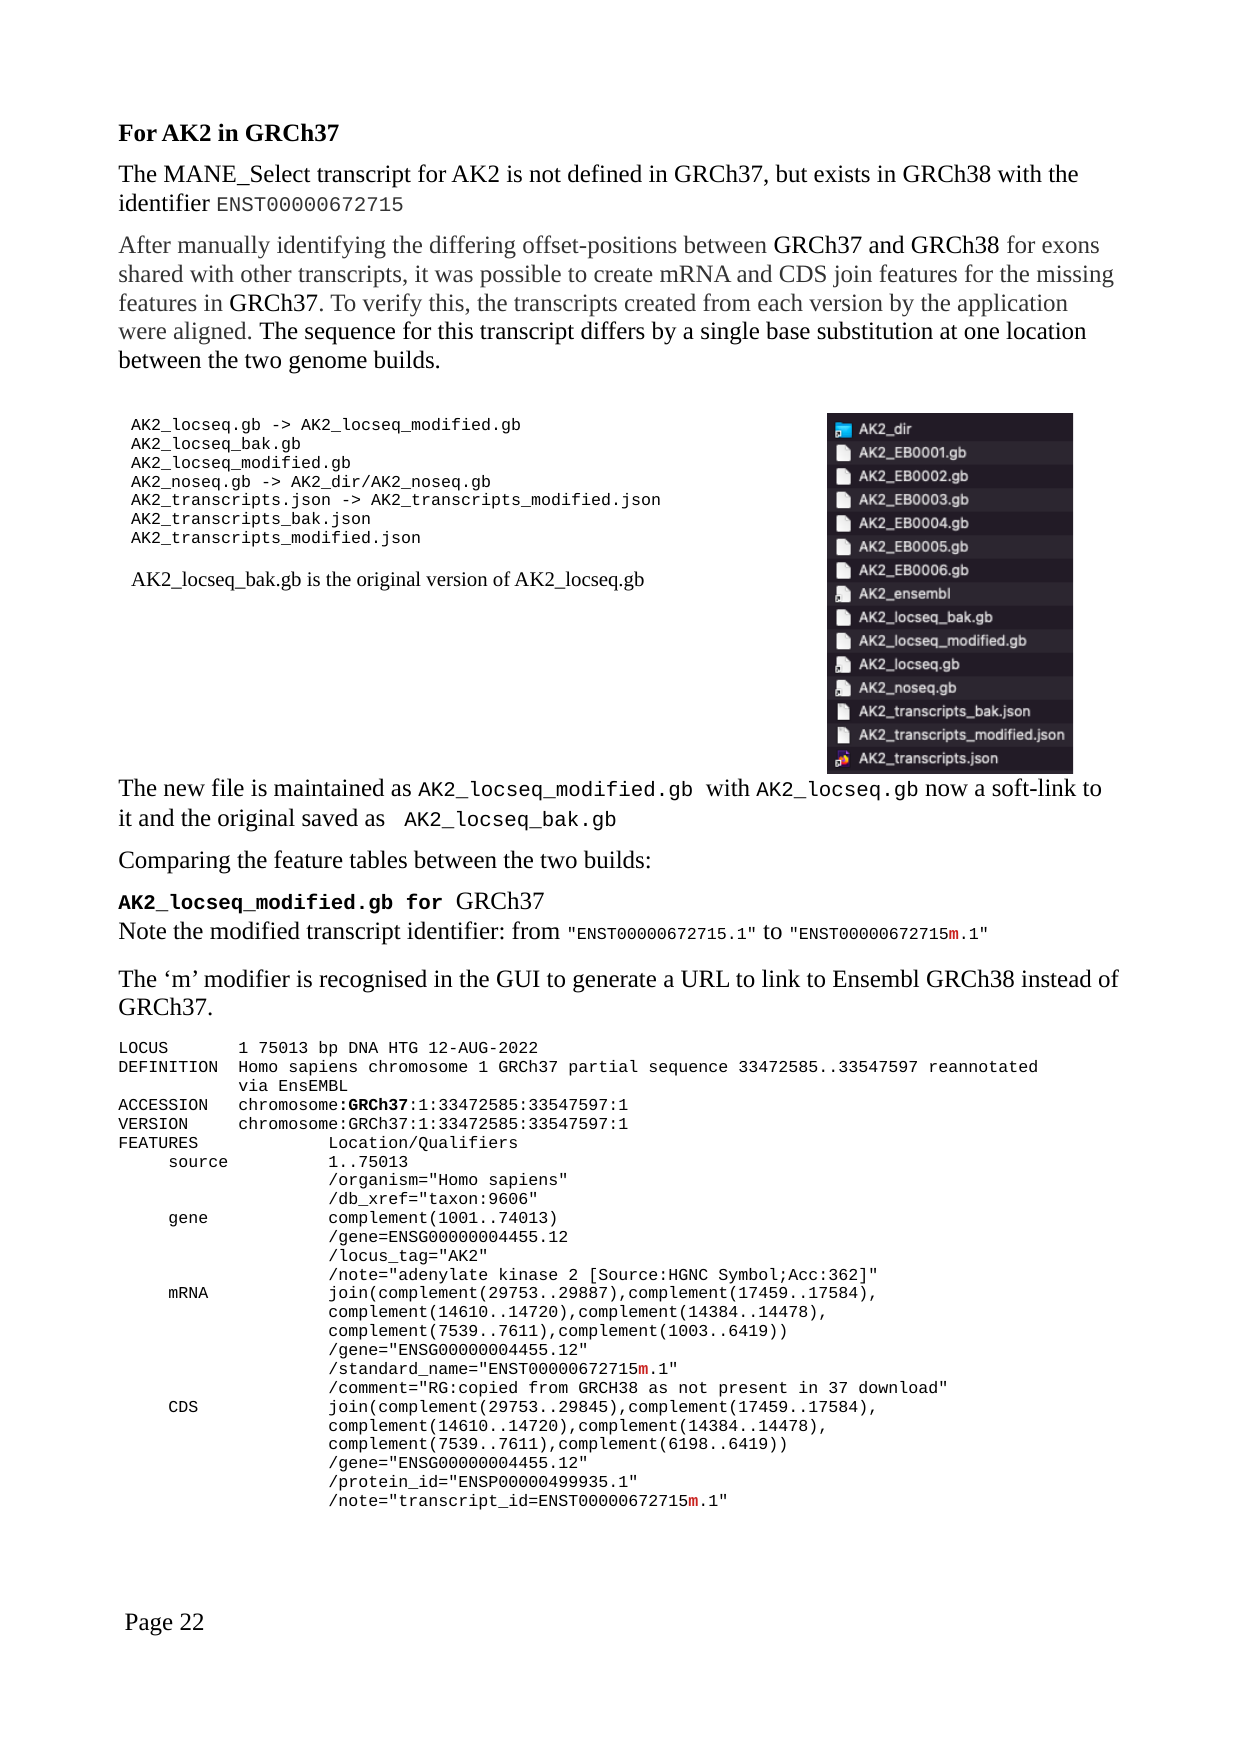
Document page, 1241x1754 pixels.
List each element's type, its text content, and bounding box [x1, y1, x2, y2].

text via EnsEMBL [118, 1078, 1122, 1097]
text /organism="Homo sapiens" [118, 1172, 1122, 1191]
text /gene="ENSG00000004455.12" [118, 1455, 1122, 1474]
text The MANE_Select transcript for AK2 is not defined in GRCh37, but exists in GRCh38 with the identifier ENST00000672715 [118, 159, 1122, 218]
text AK2_locseq_modified.gb for GRCh37 [118, 886, 1122, 916]
text /protein_id="ENSP00000499935.1" [118, 1474, 1122, 1492]
text The ‘m’ modifier is recognised in the GUI to generate a URL to link to Ensembl GRCh38 instead of GRCh37. [118, 964, 1122, 1021]
text VERSION chromosome:GRCh37:1:33472585:33547597:1 [118, 1115, 1122, 1134]
text complement(14610..14720),complement(14384..14478), [118, 1304, 1122, 1323]
text mRNA join(complement(29753..29887),complement(17459..17584), [118, 1285, 1122, 1304]
text For AK2 in GRCh37 [118, 118, 1122, 147]
text /db_xref="taxon:9606" [118, 1191, 1122, 1210]
picture [827, 413, 1074, 774]
text Comparing the feature tables between the two builds: [118, 845, 1122, 874]
text complement(14610..14720),complement(14384..14478), [118, 1417, 1122, 1436]
text The new file is maintained as AK2_locseq_modified.gb with AK2_locseq.gb now a soft-link to it and the original saved as AK2_locseq_bak.gb [118, 386, 1122, 833]
text gene complement(1001..74013) [118, 1210, 1122, 1228]
text LOCUS 1 75013 bp DNA HTG 12-AUG-2022 [118, 1040, 1122, 1059]
text source 1..75013 [118, 1153, 1122, 1172]
text /gene=ENSG00000004455.12 [118, 1228, 1122, 1247]
text FEATURES Location/Qualifiers [118, 1134, 1122, 1153]
text /note="transcript_id=ENST00000672715m.1" [118, 1492, 1122, 1511]
text complement(7539..7611),complement(6198..6419)) [118, 1436, 1122, 1455]
text /locus_tag="AK2" [118, 1247, 1122, 1266]
text After manually identifying the differing offset-positions between GRCh37 and GRCh38 for exons shared with other transcripts, it was possible to create mRNA and CDS join features for the missing features in GRCh37. To verify this, the transcripts created from each version by the application were aligned. The sequence for this transcript differs by a single base substitution at one location between the two genome builds. [118, 230, 1122, 374]
text ACCESSION chromosome:GRCh37:1:33472585:33547597:1 [118, 1097, 1122, 1115]
text complement(7539..7611),complement(1003..6419)) [118, 1323, 1122, 1342]
text DEFINITION Homo sapiens chromosome 1 GRCh37 partial sequence 33472585..33547597 reannotated [118, 1059, 1122, 1078]
text Note the modified transcript identifier: from "ENST00000672715.1" to "ENST00000672715m.1" [118, 916, 1122, 945]
text /standard_name="ENST00000672715m.1" [118, 1361, 1122, 1379]
text CDS join(complement(29753..29845),complement(17459..17584), [118, 1398, 1122, 1417]
text /comment="RG:copied from GRCH38 as not present in 37 download" [118, 1379, 1122, 1398]
text /note="adenylate kinase 2 [Source:HGNC Symbol;Acc:362]" [118, 1266, 1122, 1285]
text /gene="ENSG00000004455.12" [118, 1342, 1122, 1361]
